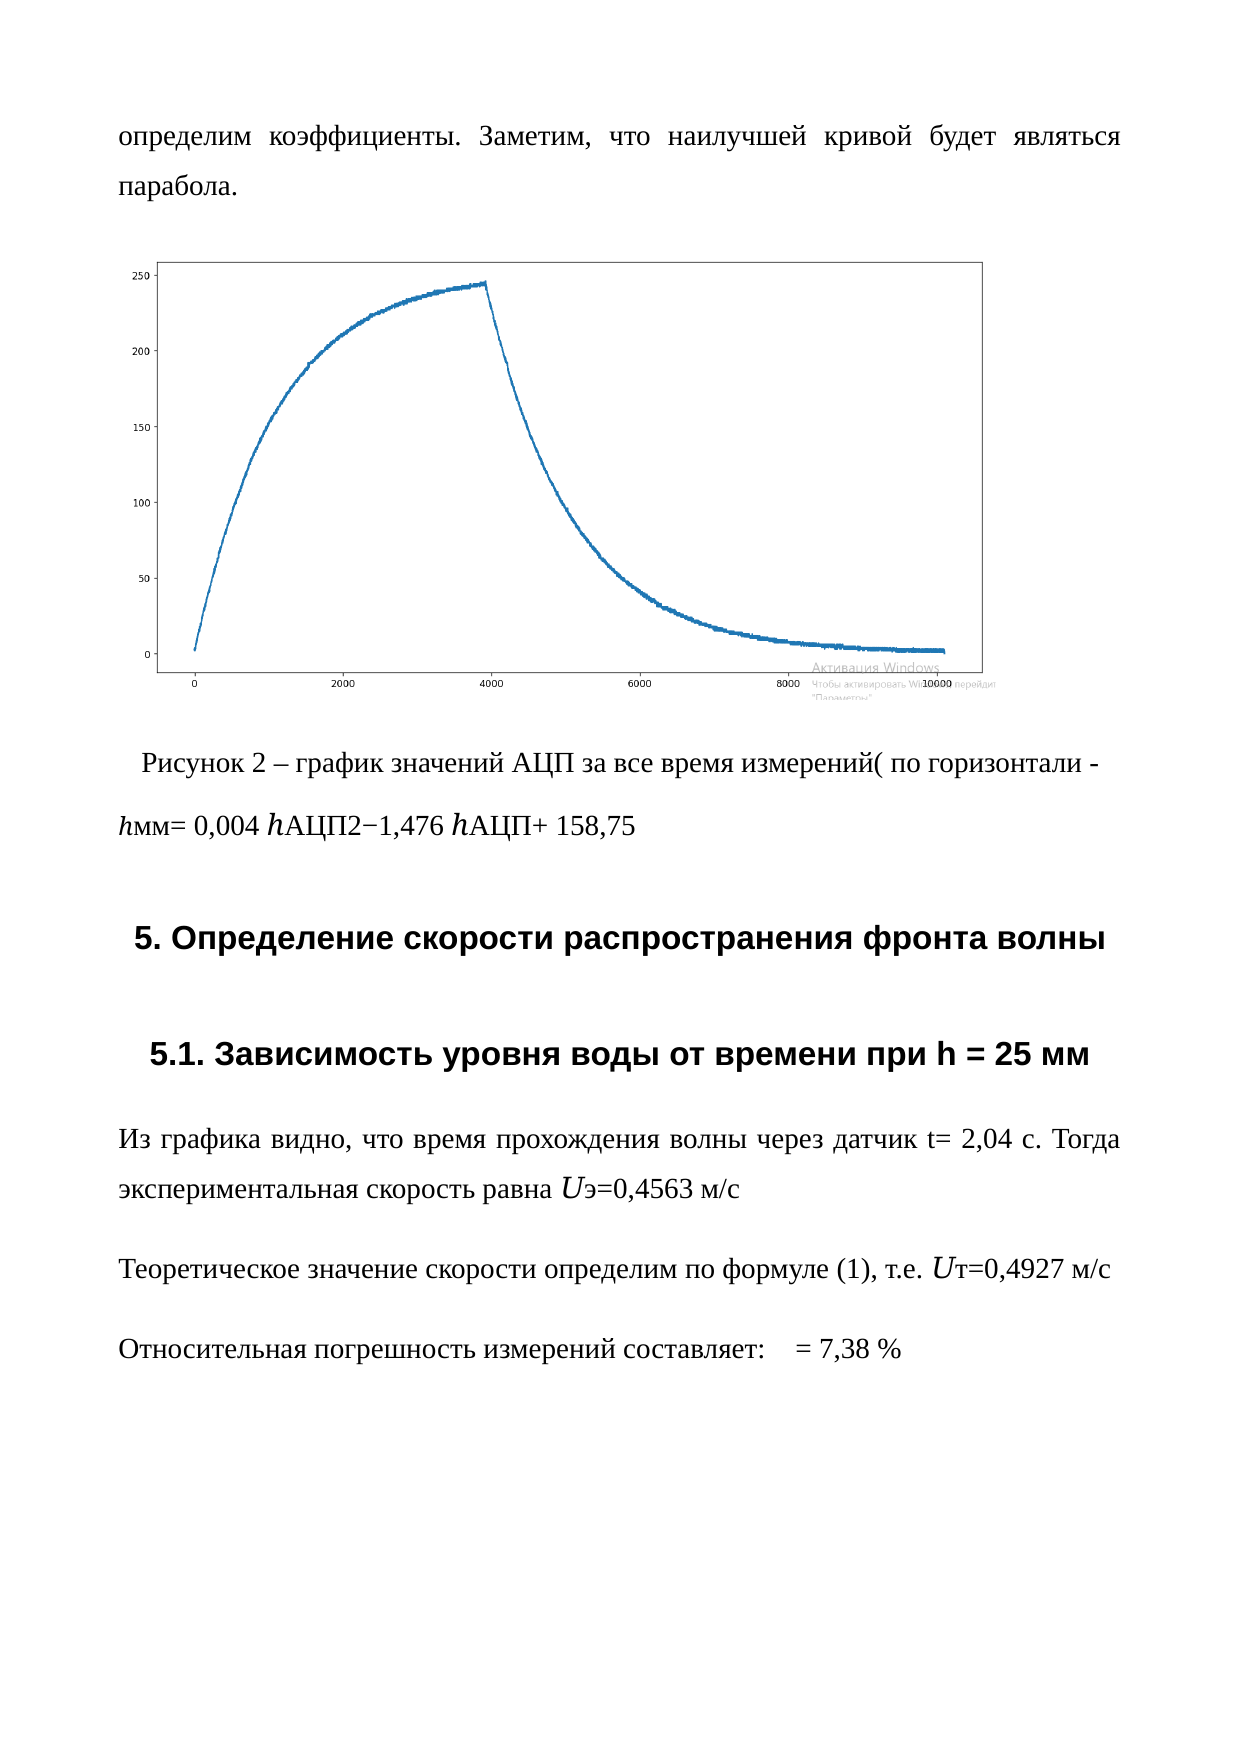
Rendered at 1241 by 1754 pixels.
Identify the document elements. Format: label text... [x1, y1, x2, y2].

text Из графика видно, что время прохождения волны через датчик t= 2,04 с. Тогда экспериментальная скорость равна 𝑈э=0,4563 м/с [118, 1121, 1122, 1205]
text ℎмм= 0,004 ℎАЦП2−1,476 ℎАЦП+ 158,75 [118, 808, 1122, 842]
subtitle 5. Определение скорости распространения фронта волны [118, 918, 1122, 956]
text определим коэффициенты. Заметим, что наилучшей кривой будет являться парабола. [118, 118, 1122, 202]
text Относительная погрешность измерений составляет: 𝜀= 7,38 % [118, 1331, 1122, 1365]
text Рисунок 2 – график значений АЦП за все время измерений( по горизонтали - [118, 745, 1122, 779]
text Теоретическое значение скорости определим по формуле (1), т.е. 𝑈т=0,4927 м/с [118, 1251, 1122, 1285]
subtitle 5.1. Зависимость уровня воды от времени при h = 25 мм [118, 1034, 1122, 1073]
picture [118, 248, 996, 700]
